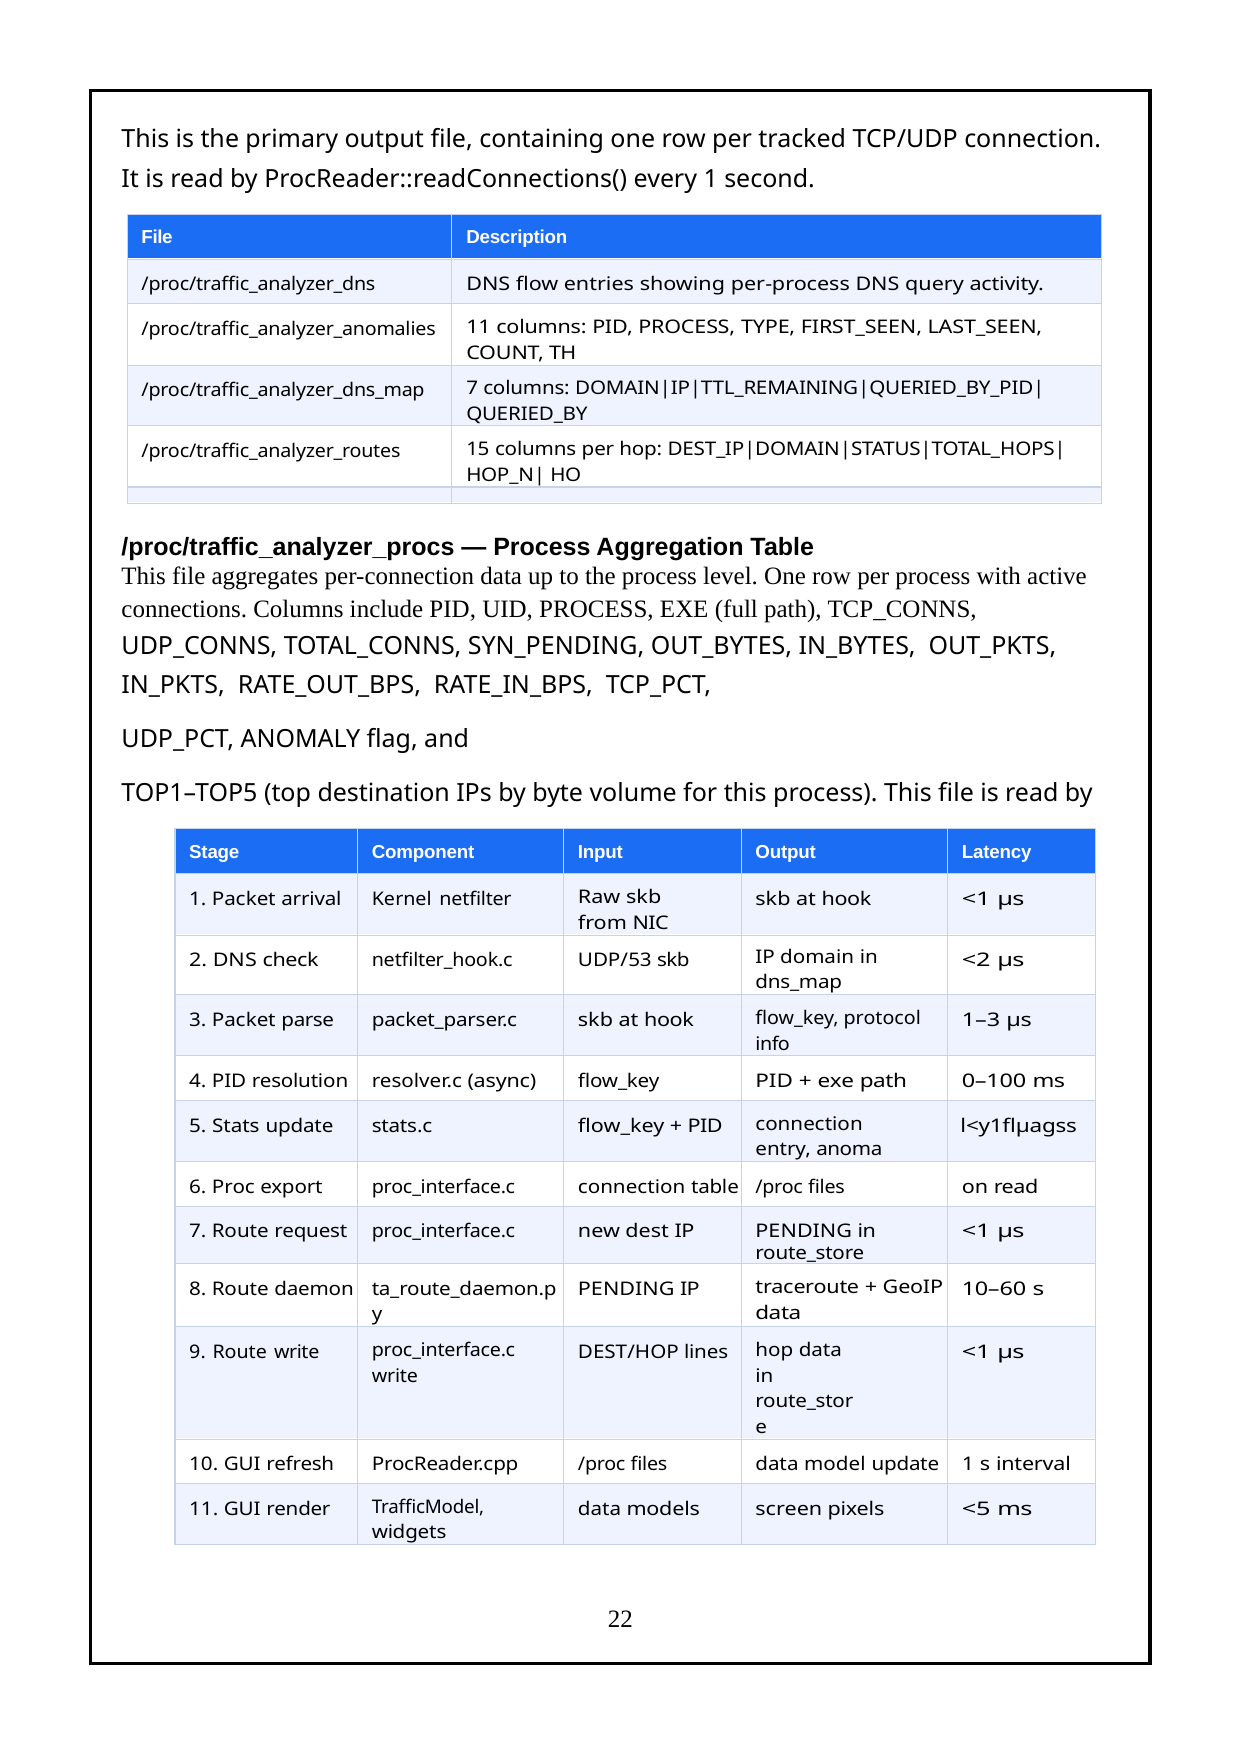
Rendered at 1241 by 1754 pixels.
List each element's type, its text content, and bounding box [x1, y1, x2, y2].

table_cell /proc files [742, 1162, 947, 1206]
table_cell 9. Route write [176, 1327, 357, 1438]
table_cell /proc files [564, 1440, 741, 1483]
table_cell 1–3 µs [948, 995, 1095, 1055]
table_cell Kernel netfilter [358, 874, 563, 934]
table_cell 3. Packet parse [176, 995, 357, 1055]
table_cell 0–100 ms [948, 1056, 1095, 1100]
table_cell 1. Packet arrival [176, 874, 357, 934]
table_cell <1 µs [948, 1207, 1095, 1263]
table_cell [128, 488, 451, 502]
table_cell data model update [742, 1440, 947, 1483]
table_cell resolver.c (async) [358, 1056, 563, 1100]
table_cell 10. GUI refresh [176, 1440, 357, 1483]
table_cell skb at hook [742, 874, 947, 934]
table_cell 8. Route daemon [176, 1264, 357, 1326]
table_cell flow_key + PID [564, 1101, 741, 1161]
table_cell IP domain in dns_map [742, 936, 947, 994]
table_cell ta_route_daemon.py [358, 1264, 563, 1326]
table_header Description [452, 215, 1101, 258]
table_cell flow_key, protocol info [742, 995, 947, 1055]
table_cell Raw skb from NIC [564, 874, 741, 934]
table_cell proc_interface.c write [358, 1327, 563, 1438]
table_cell <1 µs [948, 874, 1095, 934]
table_cell data models [564, 1484, 741, 1544]
table_cell 11 columns: PID, PROCESS, TYPE, FIRST_SEEN, LAST_SEEN, COUNT, TH [452, 304, 1101, 364]
table_cell <1 µs [948, 1327, 1095, 1438]
table_cell connection table [564, 1162, 741, 1206]
table_cell [452, 488, 1101, 502]
table_cell /proc/traffic_analyzer_anomalies [128, 304, 451, 364]
table_cell 7 columns: DOMAIN|IP|TTL_REMAINING|QUERIED_BY_PID| QUERIED_BY [452, 366, 1101, 425]
subtitle /proc/traffic_analyzer_procs — Process Aggregation Table [121, 532, 1119, 561]
text UDP_PCT, ANOMALY flag, and [121, 721, 1119, 755]
table_header File [128, 215, 451, 258]
table_cell 1 s interval [948, 1440, 1095, 1483]
table_cell UDP/53 skb [564, 936, 741, 994]
table_cell 15 columns per hop: DEST_IP|DOMAIN|STATUS|TOTAL_HOPS|HOP_N| HO [452, 426, 1101, 486]
table_header Component [358, 829, 563, 873]
table_cell netfilter_hook.c [358, 936, 563, 994]
table_header Stage [176, 829, 357, 873]
table_cell /proc/traffic_analyzer_routes [128, 426, 451, 486]
table_cell PENDING IP [564, 1264, 741, 1326]
table_cell proc_interface.c [358, 1162, 563, 1206]
table_cell connection entry, anoma [742, 1101, 947, 1161]
table_cell <5 ms [948, 1484, 1095, 1544]
table_cell skb at hook [564, 995, 741, 1055]
table_cell 2. DNS check [176, 936, 357, 994]
text TOP1–TOP5 (top destination IPs by byte volume for this process). This file is read by [121, 774, 1119, 809]
table_cell /proc/traffic_analyzer_dns [128, 260, 451, 303]
table_cell 6. Proc export [176, 1162, 357, 1206]
table_cell PENDING in route_store [742, 1207, 947, 1263]
table_cell stats.c [358, 1101, 563, 1161]
table_header Latency [948, 829, 1095, 873]
text This is the primary output file, containing one row per tracked TCP/UDP connection. It is read by ProcReader::readConnections() every 1 second. [121, 121, 1119, 194]
table_cell ProcReader.cpp [358, 1440, 563, 1483]
table_cell /proc/traffic_analyzer_dns_map [128, 366, 451, 425]
table_cell DNS flow entries showing per-process DNS query activity. [452, 260, 1101, 303]
table_cell new dest IP [564, 1207, 741, 1263]
table_cell <2 µs [948, 936, 1095, 994]
table_header Input [564, 829, 741, 873]
table_cell on read [948, 1162, 1095, 1206]
table_cell l<y1flµagss [948, 1101, 1095, 1161]
table_cell PID + exe path [742, 1056, 947, 1100]
table_cell flow_key [564, 1056, 741, 1100]
table_cell proc_interface.c [358, 1207, 563, 1263]
table_cell 11. GUI render [176, 1484, 357, 1544]
table_cell DEST/HOP lines [564, 1327, 741, 1438]
table_cell packet_parser.c [358, 995, 563, 1055]
table_cell 10–60 s [948, 1264, 1095, 1326]
text This file aggregates per-connection data up to the process level. One row per process with active connections. Columns include PID, UID, PROCESS, EXE (full path), TCP_CONNS, UDP_CONNS, TOTAL_CONNS, SYN_PENDING, OUT_BYTES, IN_BYTES, OUT_PKTS, IN_PKTS, RATE_OUT_BPS, RATE_IN_BPS, TCP_PCT, [121, 561, 1119, 701]
table_cell TrafficModel, widgets [358, 1484, 563, 1544]
table_cell hop data in route_store [742, 1327, 947, 1438]
table_cell 5. Stats update [176, 1101, 357, 1161]
table_cell 7. Route request [176, 1207, 357, 1263]
table_cell traceroute + GeoIP data [742, 1264, 947, 1326]
table_cell screen pixels [742, 1484, 947, 1544]
table_cell 4. PID resolution [176, 1056, 357, 1100]
table_header Output [742, 829, 947, 873]
